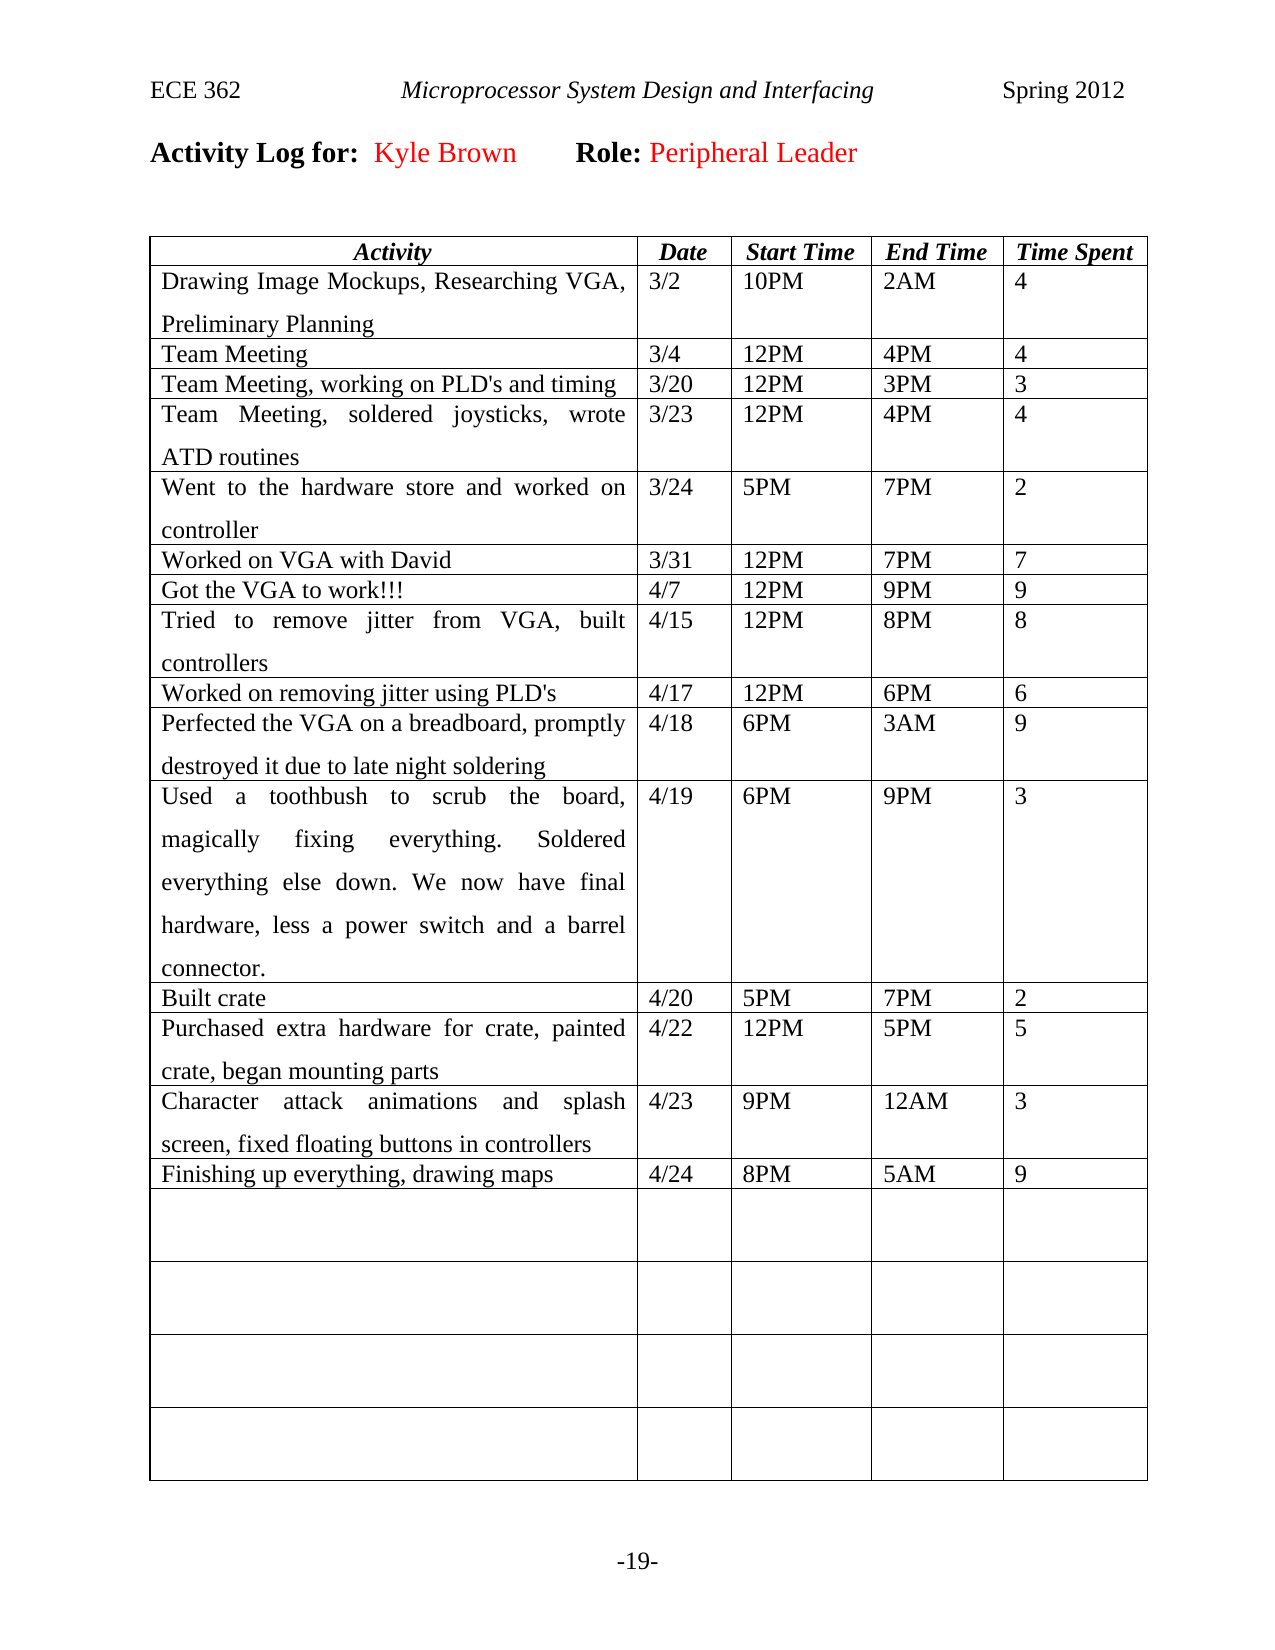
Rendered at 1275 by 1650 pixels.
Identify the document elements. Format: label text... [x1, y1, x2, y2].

table_cell 6PM [732, 708, 871, 780]
table_cell 4/24 [638, 1159, 731, 1188]
table_cell [151, 1408, 637, 1480]
table_cell 3/4 [638, 339, 731, 368]
table_header Date [638, 237, 731, 265]
table_cell 9PM [872, 575, 1003, 604]
table_cell 6PM [872, 678, 1003, 707]
table_cell 7PM [872, 545, 1003, 574]
table_cell [1004, 1408, 1147, 1480]
table_cell 4PM [872, 399, 1003, 471]
table_cell 7 [1004, 545, 1147, 574]
table_cell Perfected the VGA on a breadboard, promptly destroyed it due to late night soldering [151, 708, 637, 780]
table_cell 12PM [732, 545, 871, 574]
table_cell 4/22 [638, 1013, 731, 1085]
table_cell 4/7 [638, 575, 731, 604]
table_cell 4 [1004, 266, 1147, 338]
table_cell 3 [1004, 781, 1147, 982]
table_cell 3/20 [638, 369, 731, 398]
table_cell [732, 1408, 871, 1480]
table_cell Team Meeting, working on PLD's and timing [151, 369, 637, 398]
table_cell 3/24 [638, 472, 731, 544]
table_cell [872, 1335, 1003, 1407]
table_cell Worked on VGA with David [151, 545, 637, 574]
table_cell 9 [1004, 575, 1147, 604]
table_cell [638, 1189, 731, 1261]
table_cell [732, 1335, 871, 1407]
table_cell 12PM [732, 678, 871, 707]
table_cell Character attack animations and splash screen, fixed floating buttons in controllers [151, 1086, 637, 1158]
table_cell 12PM [732, 575, 871, 604]
table_cell Team Meeting, soldered joysticks, wrote ATD routines [151, 399, 637, 471]
table_cell [1004, 1335, 1147, 1407]
table_cell Drawing Image Mockups, Researching VGA, Preliminary Planning [151, 266, 637, 338]
table_cell 7PM [872, 983, 1003, 1012]
table_cell 4PM [872, 339, 1003, 368]
table_cell [151, 1262, 637, 1334]
table_cell [638, 1408, 731, 1480]
table_cell 12PM [732, 399, 871, 471]
table_cell 3AM [872, 708, 1003, 780]
table_cell [872, 1262, 1003, 1334]
table_cell 3/2 [638, 266, 731, 338]
table_cell 4/18 [638, 708, 731, 780]
table_cell 4/17 [638, 678, 731, 707]
table_cell 5PM [732, 472, 871, 544]
table_cell 4/19 [638, 781, 731, 982]
table_cell 3/31 [638, 545, 731, 574]
table_cell 8 [1004, 605, 1147, 677]
table_cell Got the VGA to work!!! [151, 575, 637, 604]
table_cell 4/15 [638, 605, 731, 677]
table_cell 4/23 [638, 1086, 731, 1158]
table_cell 5 [1004, 1013, 1147, 1085]
table_header Activity [151, 237, 637, 265]
table_cell 6PM [732, 781, 871, 982]
table_cell 12PM [732, 369, 871, 398]
table_cell Tried to remove jitter from VGA, built controllers [151, 605, 637, 677]
table_cell 2 [1004, 472, 1147, 544]
table_cell Purchased extra hardware for crate, painted crate, began mounting parts [151, 1013, 637, 1085]
table_cell 6 [1004, 678, 1147, 707]
table_cell 2AM [872, 266, 1003, 338]
table_cell 5PM [872, 1013, 1003, 1085]
table_cell 3/23 [638, 399, 731, 471]
table_cell 4 [1004, 399, 1147, 471]
table_cell 3PM [872, 369, 1003, 398]
table_cell 8PM [732, 1159, 871, 1188]
table_cell [151, 1189, 637, 1261]
table_cell 12PM [732, 339, 871, 368]
table_cell 9 [1004, 708, 1147, 780]
table_header End Time [872, 237, 1003, 265]
table_header Start Time [732, 237, 871, 265]
table_cell [638, 1262, 731, 1334]
table_cell 4/20 [638, 983, 731, 1012]
table_cell 12AM [872, 1086, 1003, 1158]
table_cell Finishing up everything, drawing maps [151, 1159, 637, 1188]
table_cell 9PM [732, 1086, 871, 1158]
table_header Time Spent [1004, 237, 1147, 265]
table_cell [151, 1335, 637, 1407]
table_cell 12PM [732, 1013, 871, 1085]
table_cell [732, 1262, 871, 1334]
table_cell [1004, 1262, 1147, 1334]
table_cell [872, 1408, 1003, 1480]
text Activity Log for: Kyle Brown Role: Peripheral Leader [150, 135, 1125, 168]
table_cell 3 [1004, 1086, 1147, 1158]
table_cell 4 [1004, 339, 1147, 368]
table_cell Team Meeting [151, 339, 637, 368]
table_cell 10PM [732, 266, 871, 338]
table_cell 5PM [732, 983, 871, 1012]
table_cell 8PM [872, 605, 1003, 677]
table_cell Built crate [151, 983, 637, 1012]
table_cell Used a toothbush to scrub the board, magically fixing everything. Soldered everything else down. We now have final hardware, less a power switch and a barrel connector. [151, 781, 637, 982]
table_cell [1004, 1189, 1147, 1261]
table_cell 3 [1004, 369, 1147, 398]
table_cell 12PM [732, 605, 871, 677]
table_cell [732, 1189, 871, 1261]
table_cell Went to the hardware store and worked on controller [151, 472, 637, 544]
table_cell 7PM [872, 472, 1003, 544]
table_cell 2 [1004, 983, 1147, 1012]
table_cell [872, 1189, 1003, 1261]
table_cell [638, 1335, 731, 1407]
table_cell 9PM [872, 781, 1003, 982]
table_cell Worked on removing jitter using PLD's [151, 678, 637, 707]
table_cell 5AM [872, 1159, 1003, 1188]
table_cell 9 [1004, 1159, 1147, 1188]
